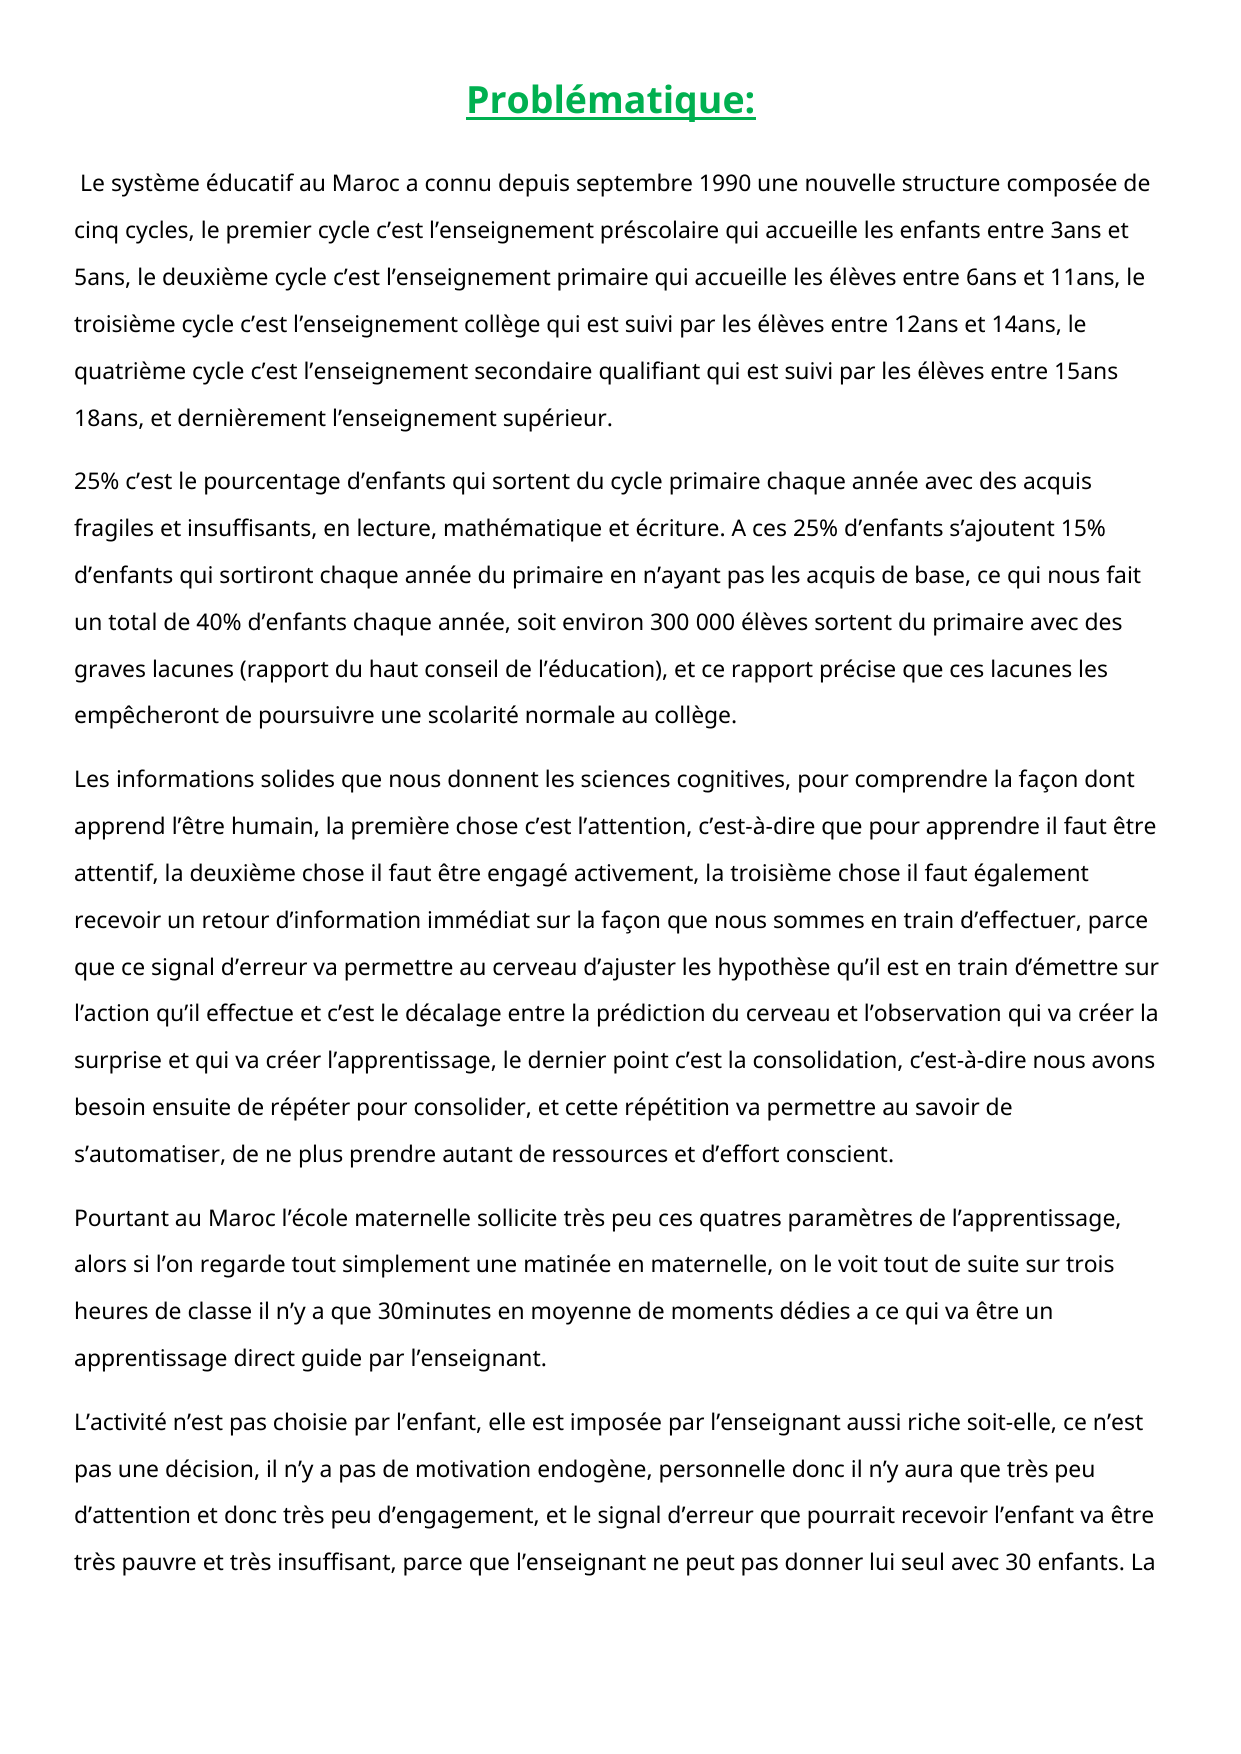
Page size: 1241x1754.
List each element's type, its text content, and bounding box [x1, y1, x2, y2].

text Le système éducatif au Maroc a connu depuis septembre 1990 une nouvelle structure composée de cinq cycles, le premier cycle c’est l’enseignement préscolaire qui accueille les enfants entre 3ans et 5ans, le deuxième cycle c’est l’enseignement primaire qui accueille les élèves entre 6ans et 11ans, le troisième cycle c’est l’enseignement collège qui est suivi par les élèves entre 12ans et 14ans, le quatrième cycle c’est l’enseignement secondaire qualifiant qui est suivi par les élèves entre 15ans 18ans, et dernièrement l’enseignement supérieur. [74, 167, 1167, 433]
text Les informations solides que nous donnent les sciences cognitives, pour comprendre la façon dont apprend l’être humain, la première chose c’est l’attention, c’est-à-dire que pour apprendre il faut être attentif, la deuxième chose il faut être engagé activement, la troisième chose il faut également recevoir un retour d’information immédiat sur la façon que nous sommes en train d’effectuer, parce que ce signal d’erreur va permettre au cerveau d’ajuster les hypothèse qu’il est en train d’émettre sur l’action qu’il effectue et c’est le décalage entre la prédiction du cerveau et l’observation qui va créer la surprise et qui va créer l’apprentissage, le dernier point c’est la consolidation, c’est-à-dire nous avons besoin ensuite de répéter pour consolider, et cette répétition va permettre au savoir de s’automatiser, de ne plus prendre autant de ressources et d’effort conscient. [74, 763, 1167, 1169]
text Pourtant au Maroc l’école maternelle sollicite très peu ces quatres paramètres de l’apprentissage, alors si l’on regarde tout simplement une matinée en maternelle, on le voit tout de suite sur trois heures de classe il n’y a que 30minutes en moyenne de moments dédies a ce qui va être un apprentissage direct guide par l’enseignant. [74, 1201, 1167, 1373]
text 25% c’est le pourcentage d’enfants qui sortent du cycle primaire chaque année avec des acquis fragiles et insuffisants, en lecture, mathématique et écriture. A ces 25% d’enfants s’ajoutent 15% d’enfants qui sortiront chaque année du primaire en n’ayant pas les acquis de base, ce qui nous fait un total de 40% d’enfants chaque année, soit environ 300 000 élèves sortent du primaire avec des graves lacunes (rapport du haut conseil de l’éducation), et ce rapport précise que ces lacunes les empêcheront de poursuivre une scolarité normale au collège. [74, 465, 1167, 731]
text L’activité n’est pas choisie par l’enfant, elle est imposée par l’enseignant aussi riche soit-elle, ce n’est pas une décision, il n’y a pas de motivation endogène, personnelle donc il n’y aura que très peu d’attention et donc très peu d’engagement, et le signal d’erreur que pourrait recevoir l’enfant va être très pauvre et très insuffisant, parce que l’enseignant ne peut pas donner lui seul avec 30 enfants. La [74, 1406, 1167, 1577]
text Problématique: [74, 74, 1167, 125]
